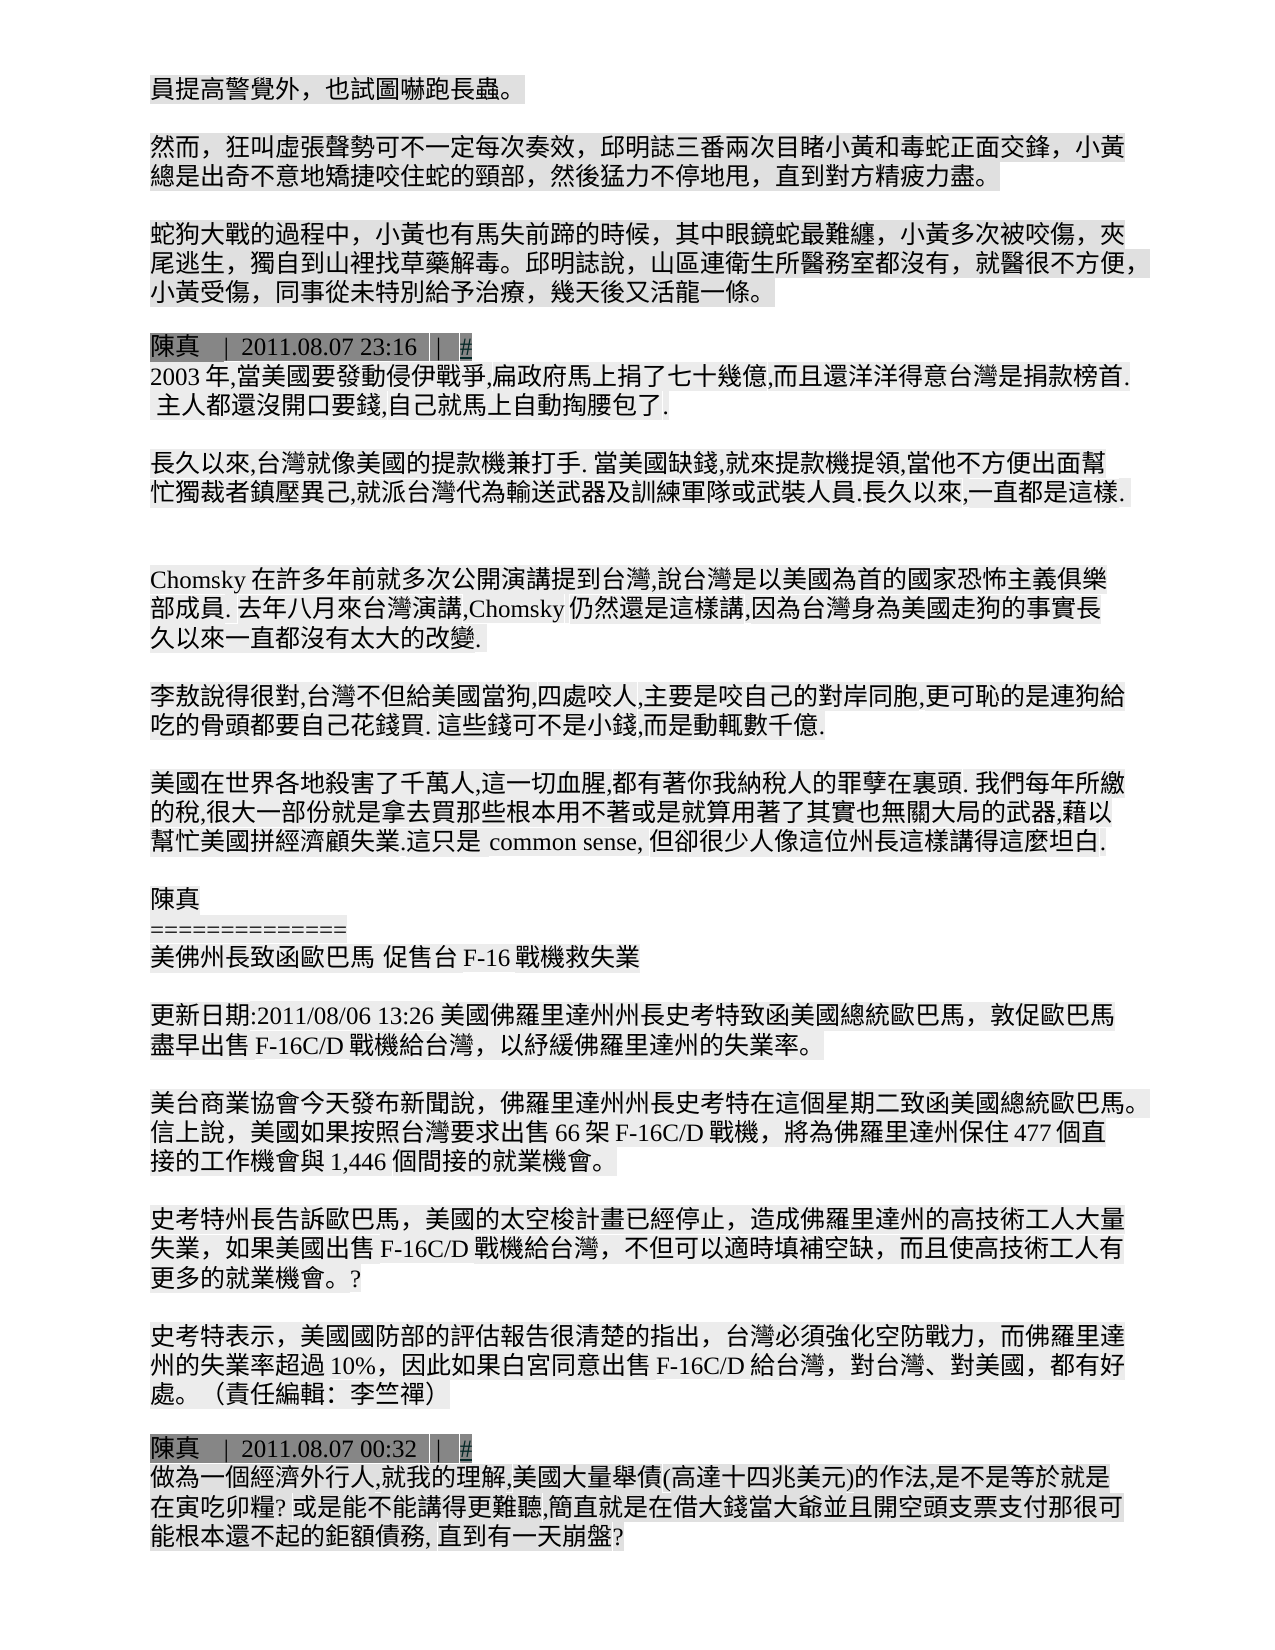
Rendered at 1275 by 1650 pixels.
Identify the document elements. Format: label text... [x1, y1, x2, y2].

text 陳真 | 2011.08.07 00:32 | # [150, 1434, 1125, 1463]
text 古坑之光!!與有榮焉,照片請見. 自行潛入山中找解藥... http://tw.news.yahoo.com/article/url/d/a/110808/4/2wh4i.html 陳真 =========== 年捕30蛇 黃狗稱霸古坑派出所 更新日期:2011/08/08 05:30 許素惠／雲林報導 中國時報【許素惠／雲林報導】 現今各種達人當道，古坑樟湖派出所的「小黃」是條捕蛇達「狗」，一年平均咬捕卅條蛇，守護員警安全；更特別的是，小黃鏖戰雨傘節、龜殼花等毒蛇時，也會失手被咬傷，牠總是自行潛入山中找解藥，兩、三天後又是一尾活龍，五年來迄今安然無恙。 古坑樟湖派出所位處偏僻山區，獨門獨戶沒有左鄰右舍，雖不致人煙罕至，但由於散居，除非真有事，村民不會像平地民眾三不五時就到派出所聊天，周遭爬蟲類等自然生態相對豐富。 夏季蛇類活躍，員警幾乎天天與蛇共舞，所長黃俊發指出，一天發現兩、三條是稀鬆平常的事，下過雨後的黃昏及夜晚，蛇跡更為頻繁，最高紀錄曾經一天捕捉過十多條，泰半是雨傘節、龜殼花與青竹絲等保育類毒蛇。 小黃五年前來到樟湖，除了看家外，還因勢練就了一身捕蛇的好功夫。員警邱明誌說，小黃像道防火牆，把所有危險全擋在戶外，任何風吹草動都躲不過牠的耳、鼻，即使屋後有蛇爬過，在前門的牠都能察覺，靈敏更甚於一般狗兒。 調任該派出所逾一周的員警，都能聽得出小黃遇人登門與發現蛇蹤的叫聲不同，有人來訪時，牠只是意思意思低調平和地叫兩聲，如果是蛇，小黃便激烈、急促狂吠，除了提醒警員提高警覺外，也試圖嚇跑長蟲。 然而，狂叫虛張聲勢可不一定每次奏效，邱明誌三番兩次目睹小黃和毒蛇正面交鋒，小黃總是出奇不意地矯捷咬住蛇的頸部，然後猛力不停地甩，直到對方精疲力盡。 蛇狗大戰的過程中，小黃也有馬失前蹄的時候，其中眼鏡蛇最難纏，小黃多次被咬傷，夾尾逃生，獨自到山裡找草藥解毒。邱明誌說，山區連衛生所醫務室都沒有，就醫很不方便，小黃受傷，同事從未特別給予治療，幾天後又活龍一條。 [150, 75, 1125, 307]
text 2003年,當美國要發動侵伊戰爭,扁政府馬上捐了七十幾億,而且還洋洋得意台灣是捐款榜首. 主人都還沒開口要錢,自己就馬上自動掏腰包了. 長久以來,台灣就像美國的提款機兼打手. 當美國缺錢,就來提款機提領,當他不方便出面幫忙獨裁者鎮壓異己,就派台灣代為輸送武器及訓練軍隊或武裝人員.長久以來,一直都是這樣. Chomsky在許多年前就多次公開演講提到台灣,說台灣是以美國為首的國家恐怖主義俱樂部成員. 去年八月來台灣演講,Chomsky仍然還是這樣講,因為台灣身為美國走狗的事實長久以來一直都沒有太大的改變. 李敖說得很對,台灣不但給美國當狗,四處咬人,主要是咬自己的對岸同胞,更可恥的是連狗給吃的骨頭都要自己花錢買. 這些錢可不是小錢,而是動輒數千億. 美國在世界各地殺害了千萬人,這一切血腥,都有著你我納稅人的罪孽在裏頭. 我們每年所繳的稅,很大一部份就是拿去買那些根本用不著或是就算用著了其實也無關大局的武器,藉以幫忙美國拼經濟顧失業.這只是 common sense, 但卻很少人像這位州長這樣講得這麼坦白. 陳真 ============== 美佛州長致函歐巴馬 促售台F-16戰機救失業 更新日期:2011/08/06 13:26 美國佛羅里達州州長史考特致函美國總統歐巴馬，敦促歐巴馬盡早出售F-16C/D戰機給台灣，以紓緩佛羅里達州的失業率。 美台商業協會今天發布新聞說，佛羅里達州州長史考特在這個星期二致函美國總統歐巴馬。信上說，美國如果按照台灣要求出售66架F-16C/D戰機，將為佛羅里達州保住477個直接的工作機會與1,446 個間接的就業機會。 史考特州長告訴歐巴馬，美國的太空梭計畫已經停止，造成佛羅里達州的高技術工人大量失業，如果美國出售F-16C/D戰機給台灣，不但可以適時填補空缺，而且使高技術工人有更多的就業機會。? 史考特表示，美國國防部的評估報告很清楚的指出，台灣必須強化空防戰力，而佛羅里達州的失業率超過10%，因此如果白宮同意出售F-16C/D給台灣，對台灣、對美國，都有好處。（責任編輯：李竺禪） [150, 362, 1125, 1409]
text 做為一個經濟外行人,就我的理解,美國大量舉債(高達十四兆美元)的作法,是不是等於就是在寅吃卯糧? 或是能不能講得更難聽,簡直就是在借大錢當大爺並且開空頭支票支付那很可能根本還不起的鉅額債務, 直到有一天崩盤? [150, 1463, 1125, 1551]
text 陳真 | 2011.08.07 23:16 | # [150, 332, 1125, 362]
